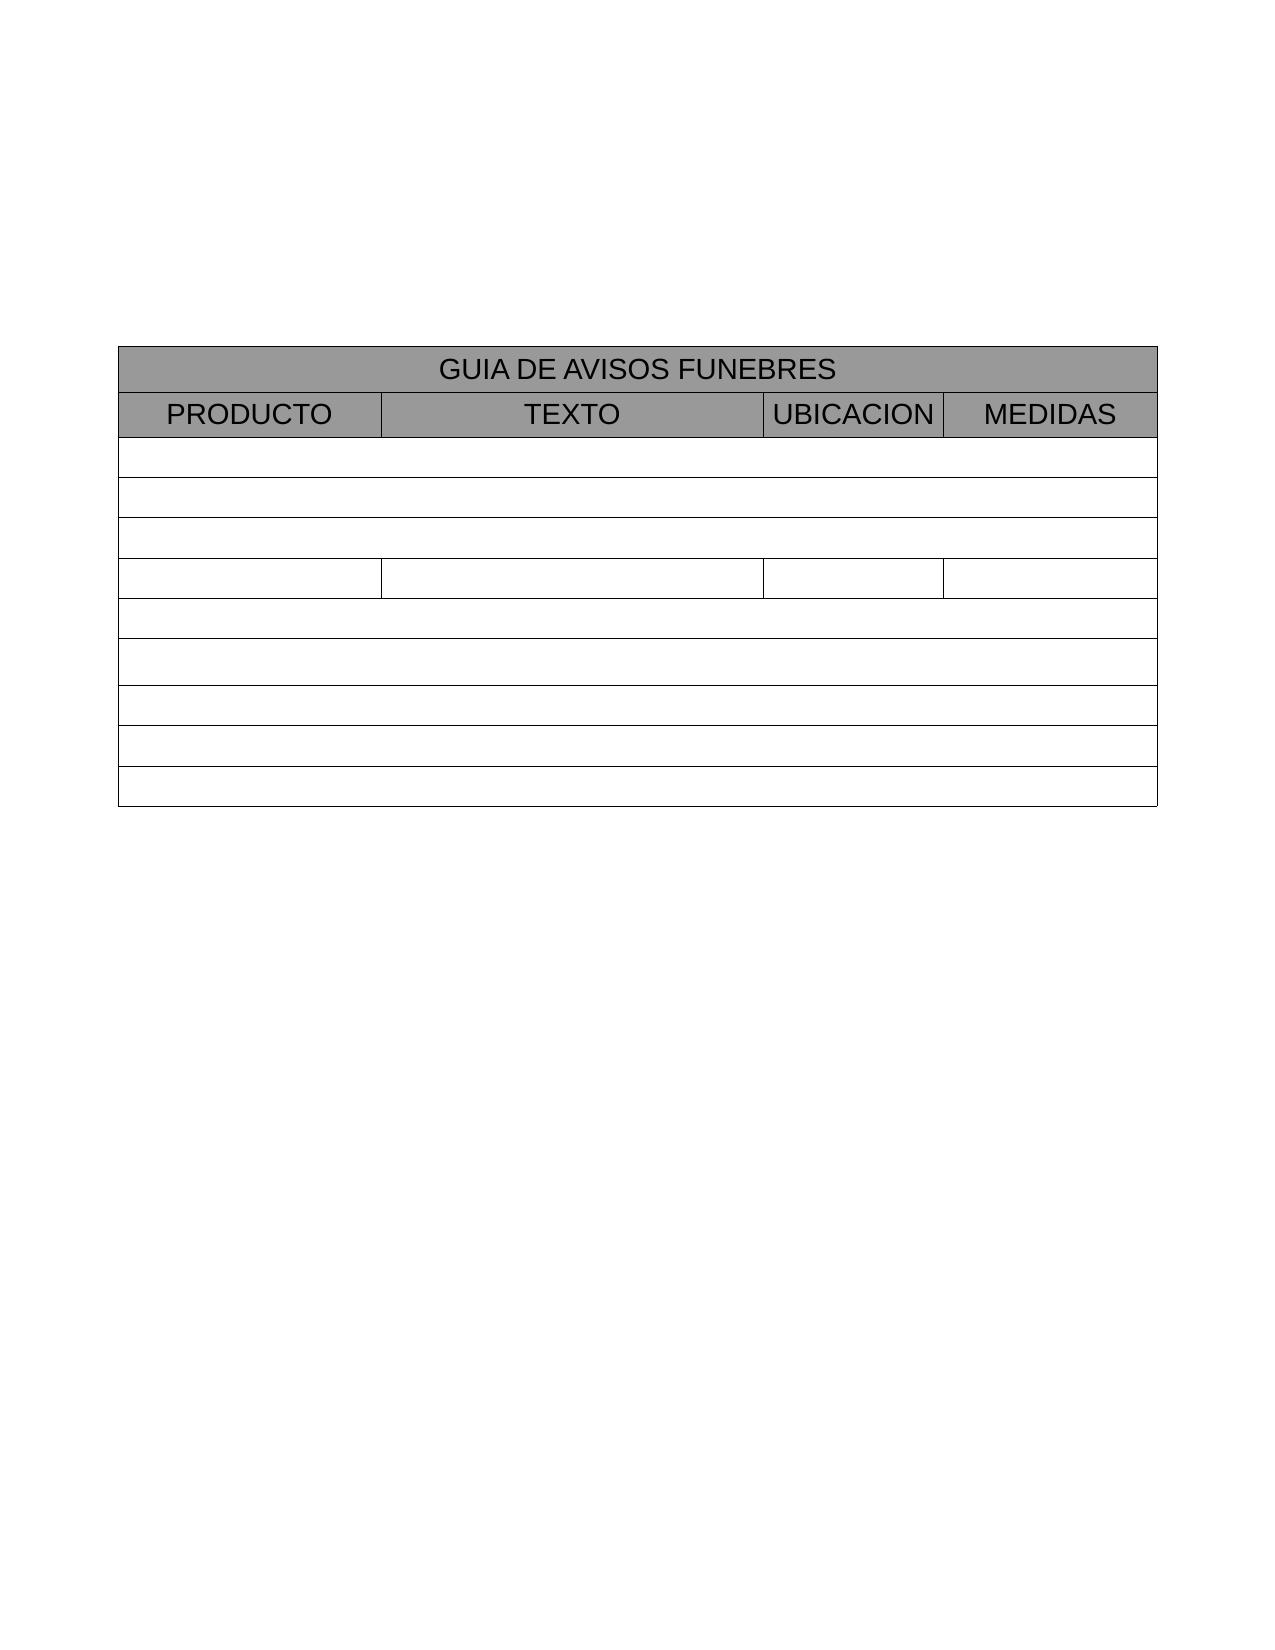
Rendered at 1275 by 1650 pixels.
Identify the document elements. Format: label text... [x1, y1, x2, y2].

table_cell <for each="p in edicion.publicacionesDiario"> [119, 438, 1157, 477]
table_cell <p.ubicacion> [764, 559, 943, 598]
table_cell <p.descrip.split('TEXTO:')[-1]> [382, 559, 763, 598]
table_cell MEDIDAS [944, 393, 1157, 437]
table_cell </for> [119, 767, 1157, 806]
table_cell <when test="p.producto.category.name == 'Funebre'"> [119, 518, 1157, 558]
table_cell </otherwise> [119, 686, 1157, 725]
table_cell <p.producto.name> [119, 559, 381, 598]
table_cell </choose> [119, 726, 1157, 766]
table_cell PRODUCTO [119, 393, 381, 437]
table_header GUIA DE AVISOS FUNEBRES [119, 347, 1157, 392]
table_cell <otherwise test=""> [119, 639, 1157, 685]
table_cell UBICACION [764, 393, 943, 437]
table_cell <choose test=""> [119, 478, 1157, 517]
table_cell </when> [119, 599, 1157, 638]
table_cell TEXTO [382, 393, 763, 437]
table_cell <p.medidas> [944, 559, 1157, 598]
